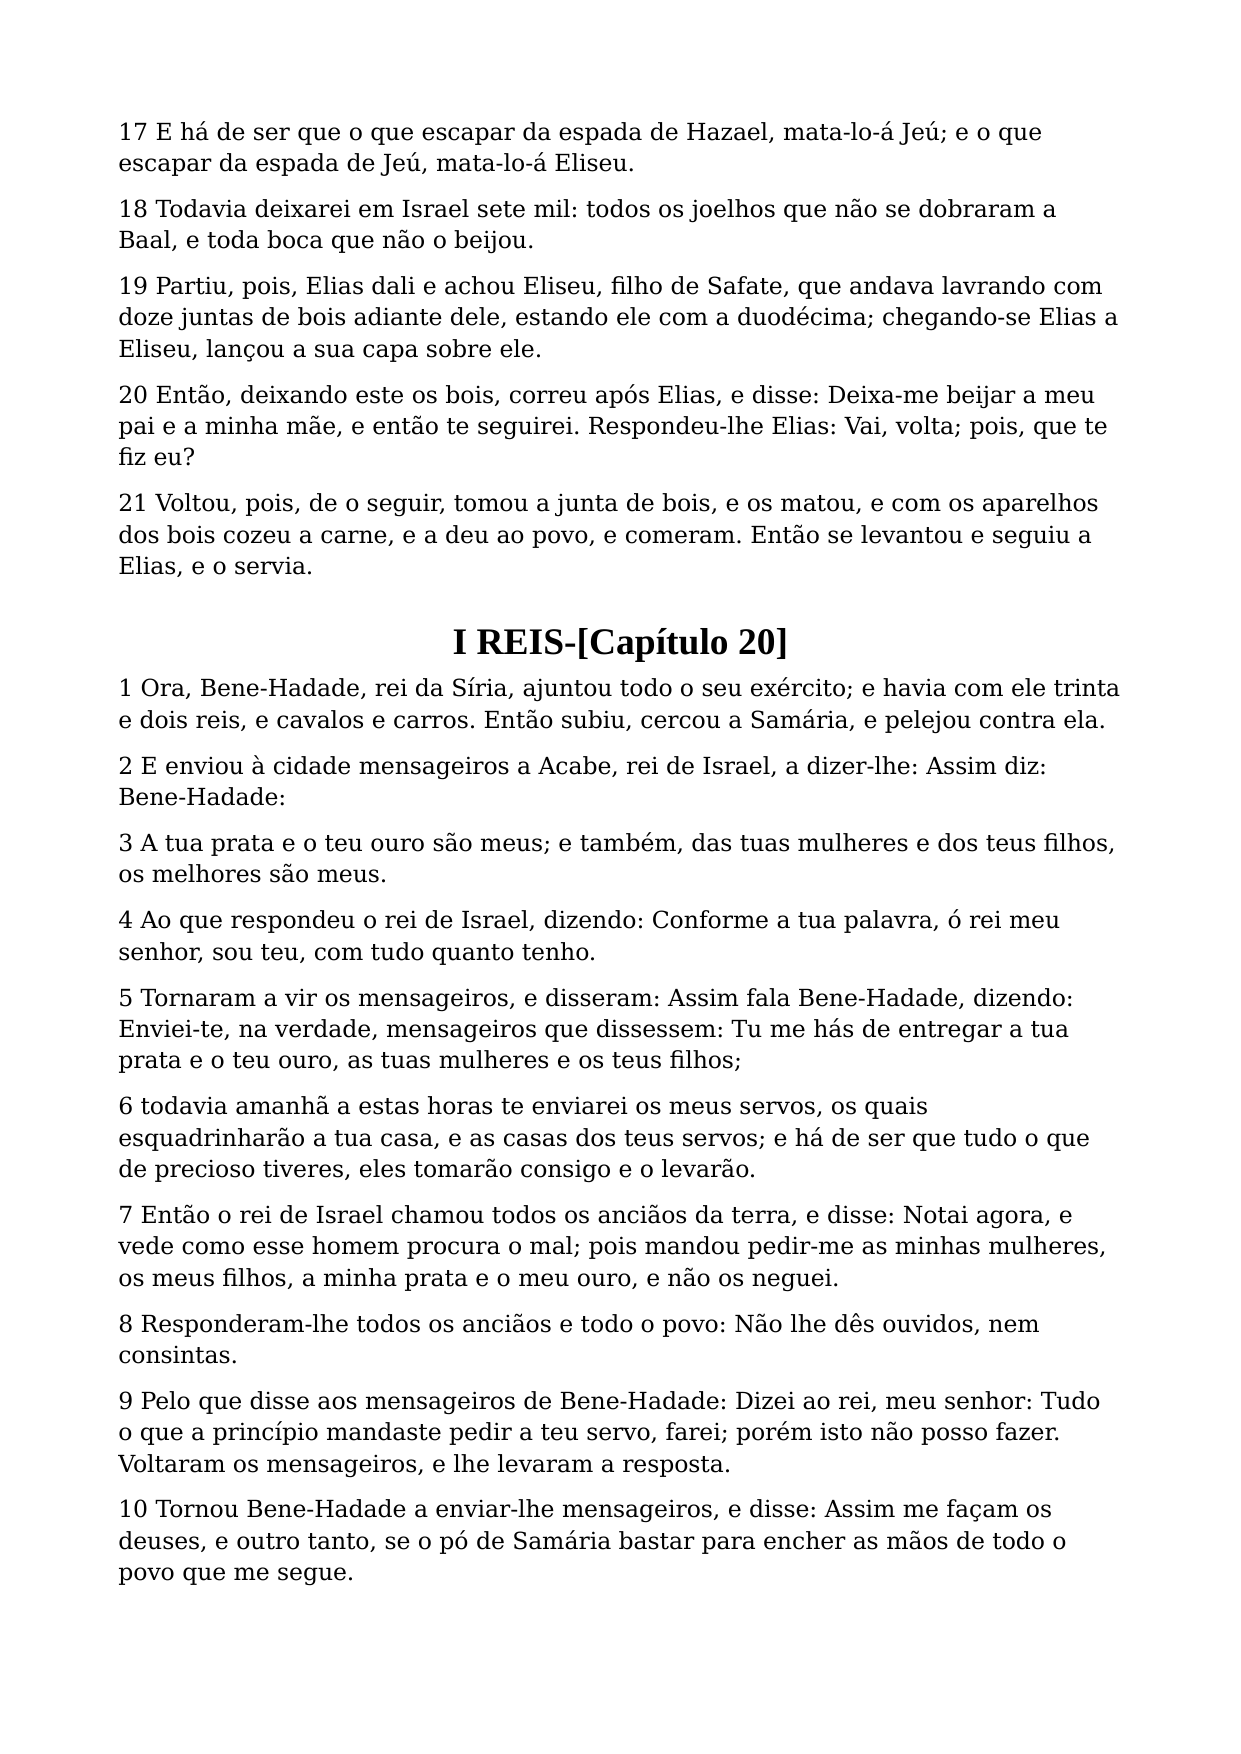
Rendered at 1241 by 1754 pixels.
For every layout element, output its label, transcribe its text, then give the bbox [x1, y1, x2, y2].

text 19 Partiu, pois, Elias dali e achou Eliseu, filho de Safate, que andava lavrando com doze juntas de bois adiante dele, estando ele com a duodécima; chegando-se Elias a Eliseu, lançou a sua capa sobre ele. [118, 273, 1122, 363]
text 17 E há de ser que o que escapar da espada de Hazael, mata-lo-á Jeú; e o que escapar da espada de Jeú, mata-lo-á Eliseu. [118, 118, 1122, 177]
text 2 E enviou à cidade mensageiros a Acabe, rei de Israel, a dizer-lhe: Assim diz: Bene-Hadade: [118, 752, 1122, 811]
text 7 Então o rei de Israel chamou todos os anciãos da terra, e disse: Notai agora, e vede como esse homem procura o mal; pois mandou pedir-me as minhas mulheres, os meus filhos, a minha prata e o meu ouro, e não os neguei. [118, 1202, 1122, 1292]
text 4 Ao que respondeu o rei de Israel, dizendo: Conforme a tua palavra, ó rei meu senhor, sou teu, com tudo quanto tenho. [118, 907, 1122, 966]
text 9 Pelo que disse aos mensageiros de Bene-Hadade: Dizei ao rei, meu senhor: Tudo o que a princípio mandaste pedir a teu servo, farei; porém isto não posso fazer. Voltaram os mensageiros, e lhe levaram a resposta. [118, 1387, 1122, 1477]
text 18 Todavia deixarei em Israel sete mil: todos os joelhos que não se dobraram a Baal, e toda boca que não o beijou. [118, 195, 1122, 254]
text 3 A tua prata e o teu ouro são meus; e também, das tuas mulheres e dos teus filhos, os melhores são meus. [118, 830, 1122, 888]
text 1 Ora, Bene-Hadade, rei da Síria, ajuntou todo o seu exército; e havia com ele trinta e dois reis, e cavalos e carros. Então subiu, cercou a Samária, e pelejou contra ela. [118, 675, 1122, 734]
text 5 Tornaram a vir os mensageiros, e disseram: Assim fala Bene-Hadade, dizendo: Enviei-te, na verdade, mensageiros que dissessem: Tu me hás de entregar a tua prata e o teu ouro, as tuas mulheres e os teus filhos; [118, 984, 1122, 1074]
text 10 Tornou Bene-Hadade a enviar-lhe mensageiros, e disse: Assim me façam os deuses, e outro tanto, se o pó de Samária bastar para encher as mãos de todo o povo que me segue. [118, 1496, 1122, 1586]
text 20 Então, deixando este os bois, correu após Elias, e disse: Deixa-me beijar a meu pai e a minha mãe, e então te seguirei. Respondeu-lhe Elias: Vai, volta; pois, que te fiz eu? [118, 381, 1122, 471]
text 6 todavia amanhã a estas horas te enviarei os meus servos, os quais esquadrinharão a tua casa, e as casas dos teus servos; e há de ser que tudo o que de precioso tiveres, eles tomarão consigo e o levarão. [118, 1093, 1122, 1183]
text 21 Voltou, pois, de o seguir, tomou a junta de bois, e os matou, e com os aparelhos dos bois cozeu a carne, e a deu ao povo, e comeram. Então se levantou e seguiu a Elias, e o servia. [118, 490, 1122, 580]
subtitle I REIS-[Capítulo 20] [118, 619, 1122, 663]
text 8 Responderam-lhe todos os anciãos e todo o povo: Não lhe dês ouvidos, nem consintas. [118, 1310, 1122, 1369]
